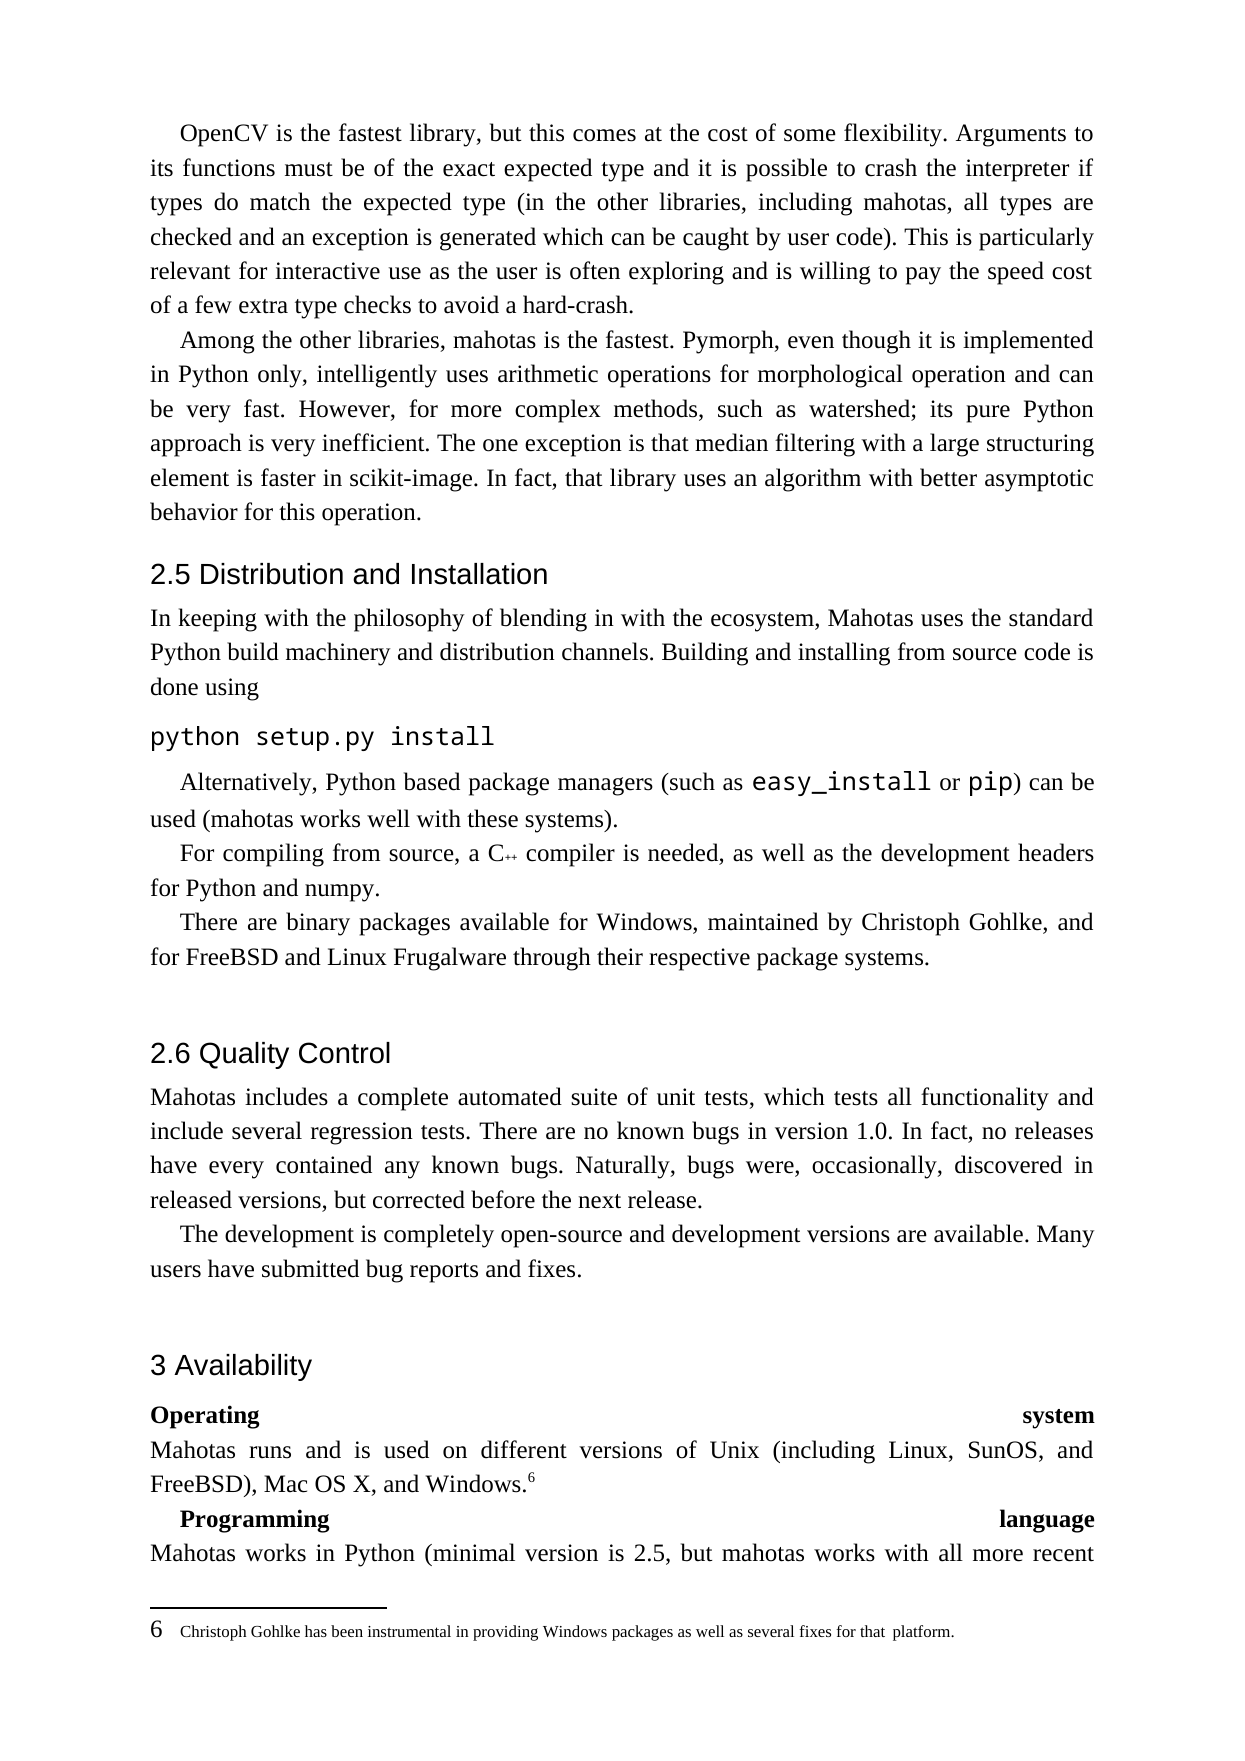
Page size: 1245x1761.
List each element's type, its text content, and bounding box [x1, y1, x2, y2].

text For compiling from source, a C++ compiler is needed, as well as the development headers for Python and numpy. [150, 838, 1095, 901]
text python setup.py install [150, 718, 1095, 752]
text Mahotas includes a complete automated suite of unit tests, which tests all functionality and include several regression tests. There are no known bugs in version 1.0. In fact, no releases have every contained any known bugs. Naturally, bugs were, occasionally, discovered in released versions, but corrected before the next release. [150, 1082, 1095, 1214]
text In keeping with the philosophy of blending in with the ecosystem, Mahotas uses the standard Python build machinery and distribution channels. Building and installing from source code is done using [150, 603, 1095, 701]
subtitle 3 Availability [150, 1348, 1095, 1382]
text Alternatively, Python based package managers (such as easy_install or pip) can be used (mahotas works well with these systems). [150, 764, 1095, 832]
text Programming language Mahotas works in Python (minimal version is 2.5, but mahotas works with all more recent [150, 1504, 1095, 1567]
subtitle 2.5 Distribution and Installation [150, 557, 1095, 590]
subtitle 2.6 Quality Control [150, 1036, 1095, 1069]
text Among the other libraries, mahotas is the fastest. Pymorph, even though it is implemented in Python only, intelligently uses arithmetic operations for morphological operation and can be very fast. However, for more complex methods, such as watershed; its pure Python approach is very inefficient. The one exception is that median filtering with a large structuring element is faster in scikit-image. In fact, that library uses an algorithm with better asymptotic behavior for this operation. [150, 325, 1095, 526]
text The development is completely open-source and development versions are available. Many users have submitted bug reports and fixes. [150, 1219, 1095, 1283]
text OpenCV is the fastest library, but this comes at the cost of some flexibility. Arguments to its functions must be of the exact expected type and it is possible to crash the interpreter if types do match the expected type (in the other libraries, including mahotas, all types are checked and an exception is generated which can be caught by user code). This is particularly relevant for interactive use as the user is often exploring and is willing to pay the speed cost of a few extra type checks to avoid a hard-crash. [150, 118, 1095, 319]
text Operating system Mahotas runs and is used on different versions of Unix (including Linux, SunOS, and FreeBSD), Mac OS X, and Windows. [150, 1400, 1095, 1498]
text Christoph Gohlke has been instrumental in providing Windows packages as well as several fixes for that platform. [150, 1614, 1095, 1642]
text There are binary packages available for Windows, maintained by Christoph Gohlke, and for FreeBSD and Linux Frugalware through their respective package systems. [150, 907, 1095, 970]
